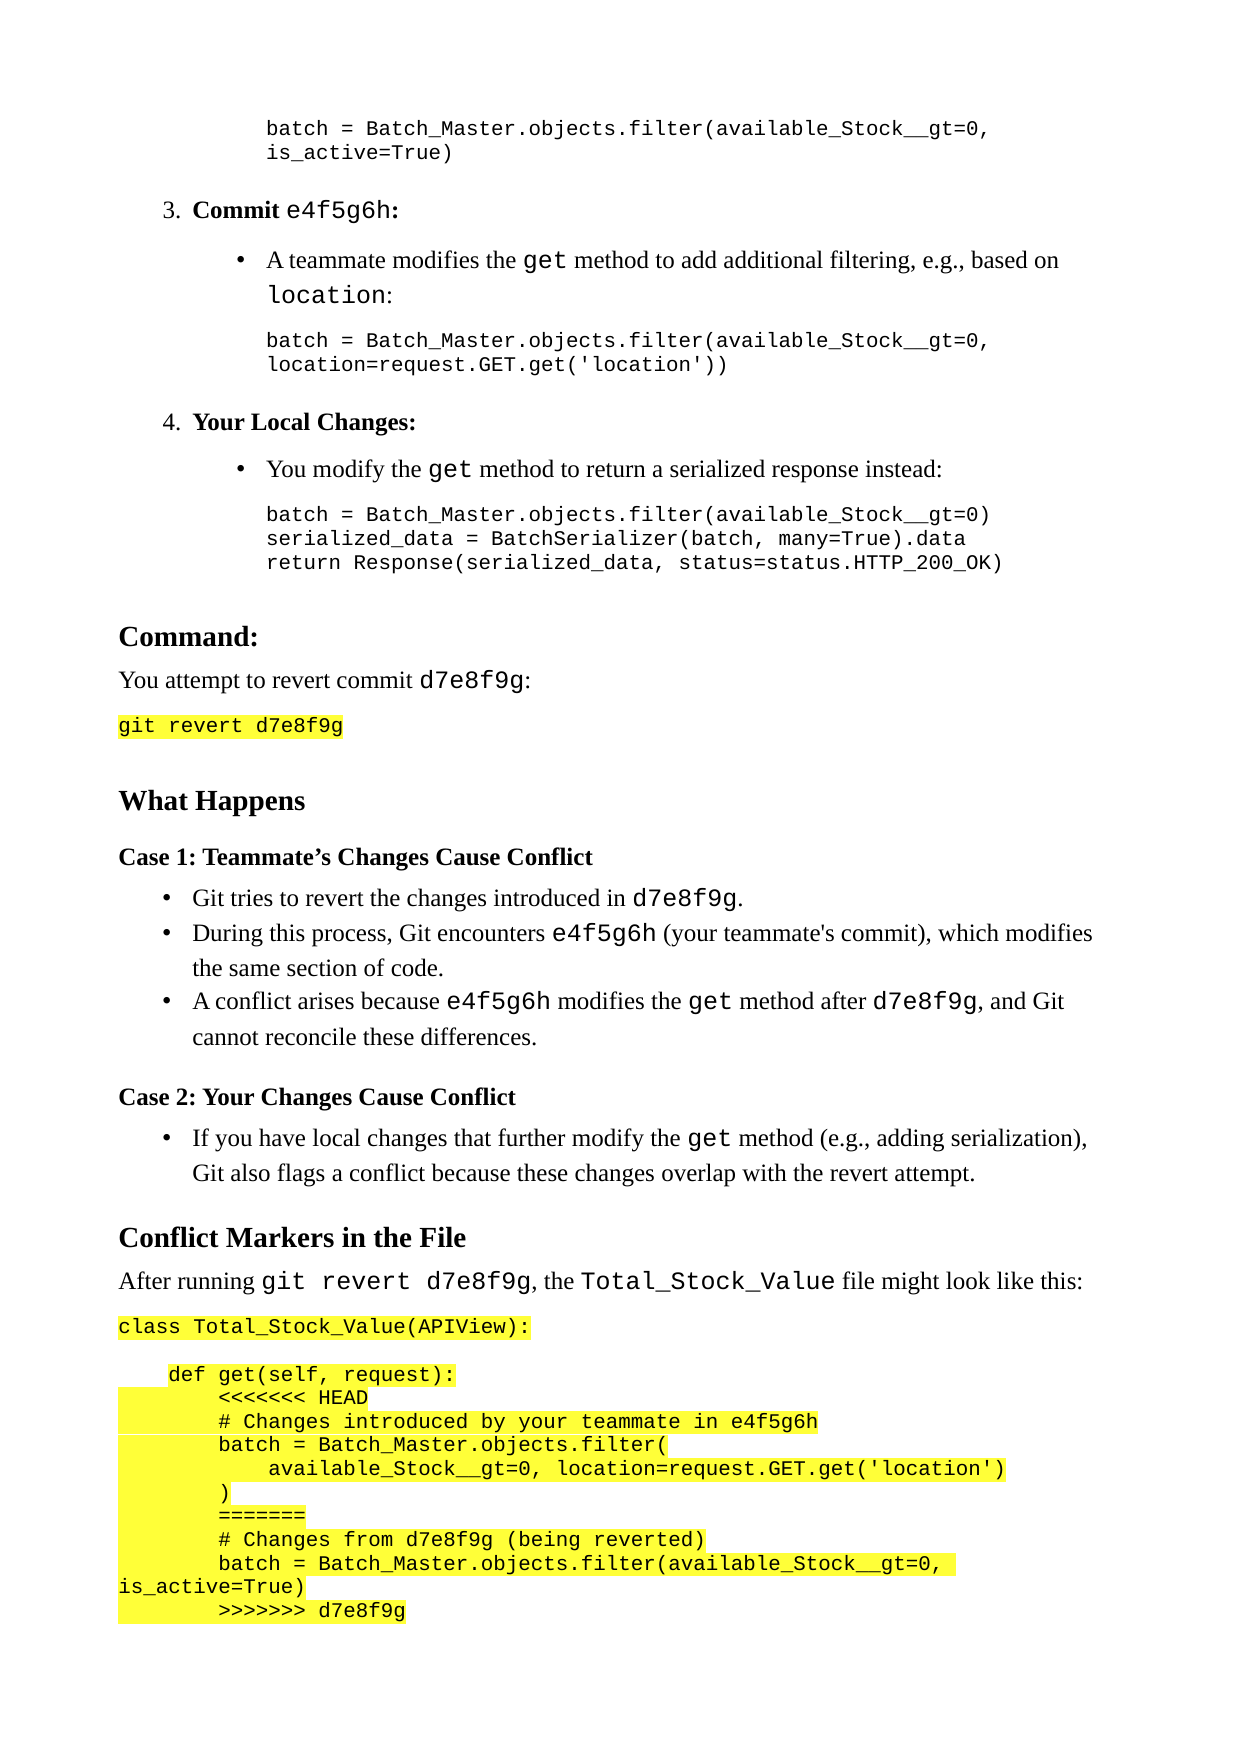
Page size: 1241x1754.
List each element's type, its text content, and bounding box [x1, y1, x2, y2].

text <<<<<<< HEAD [118, 1387, 1122, 1411]
list return Response(serialized_data, status=status.HTTP_200_OK) [236, 552, 1122, 575]
list You modify the get method to return a serialized response instead: [236, 454, 1122, 485]
text # Changes from d7e8f9g (being reverted) [118, 1529, 1122, 1553]
text def get(self, request): [118, 1363, 1122, 1387]
text >>>>>>> d7e8f9g [118, 1600, 1122, 1624]
list A teammate modifies the get method to add additional filtering, e.g., based on location: [236, 245, 1122, 311]
list batch = Batch_Master.objects.filter(available_Stock__gt=0) [236, 504, 1122, 528]
subtitle Command: [118, 619, 1122, 653]
text ) [118, 1482, 1122, 1505]
text You attempt to revert commit d7e8f9g: [118, 665, 1122, 696]
text class Total_Stock_Value(APIView): [118, 1316, 1122, 1340]
text available_Stock__gt=0, location=request.GET.get('location') [118, 1458, 1122, 1482]
list If you have local changes that further modify the get method (e.g., adding serialization), Git also flags a conflict because these changes overlap with the revert attempt. [162, 1123, 1122, 1187]
list batch = Batch_Master.objects.filter(available_Stock__gt=0, is_active=True) [236, 118, 1122, 165]
list serialized_data = BatchSerializer(batch, many=True).data [236, 528, 1122, 552]
text After running git revert d7e8f9g, the Total_Stock_Value file might look like this: [118, 1266, 1122, 1297]
subtitle Case 2: Your Changes Cause Conflict [118, 1082, 1122, 1110]
list Your Local Changes: [162, 407, 1122, 436]
text # Changes introduced by your teammate in e4f5g6h [118, 1411, 1122, 1434]
text git revert d7e8f9g [118, 715, 1122, 739]
text ======= [118, 1505, 1122, 1529]
list batch = Batch_Master.objects.filter(available_Stock__gt=0, location=request.GET.get('location')) [236, 330, 1122, 377]
subtitle What Happens [118, 783, 1122, 817]
subtitle Conflict Markers in the File [118, 1220, 1122, 1254]
list Git tries to revert the changes introduced in d7e8f9g. [162, 883, 1122, 914]
list During this process, Git encounters e4f5g6h (your teammate's commit), which modifies the same section of code. [162, 918, 1122, 982]
subtitle Case 1: Teammate’s Changes Cause Conflict [118, 842, 1122, 870]
text batch = Batch_Master.objects.filter(available_Stock__gt=0, is_active=True) [118, 1553, 1122, 1600]
text batch = Batch_Master.objects.filter( [118, 1434, 1122, 1458]
list Commit e4f5g6h: [162, 195, 1122, 226]
list A conflict arises because e4f5g6h modifies the get method after d7e8f9g, and Git cannot reconcile these differences. [162, 986, 1122, 1050]
